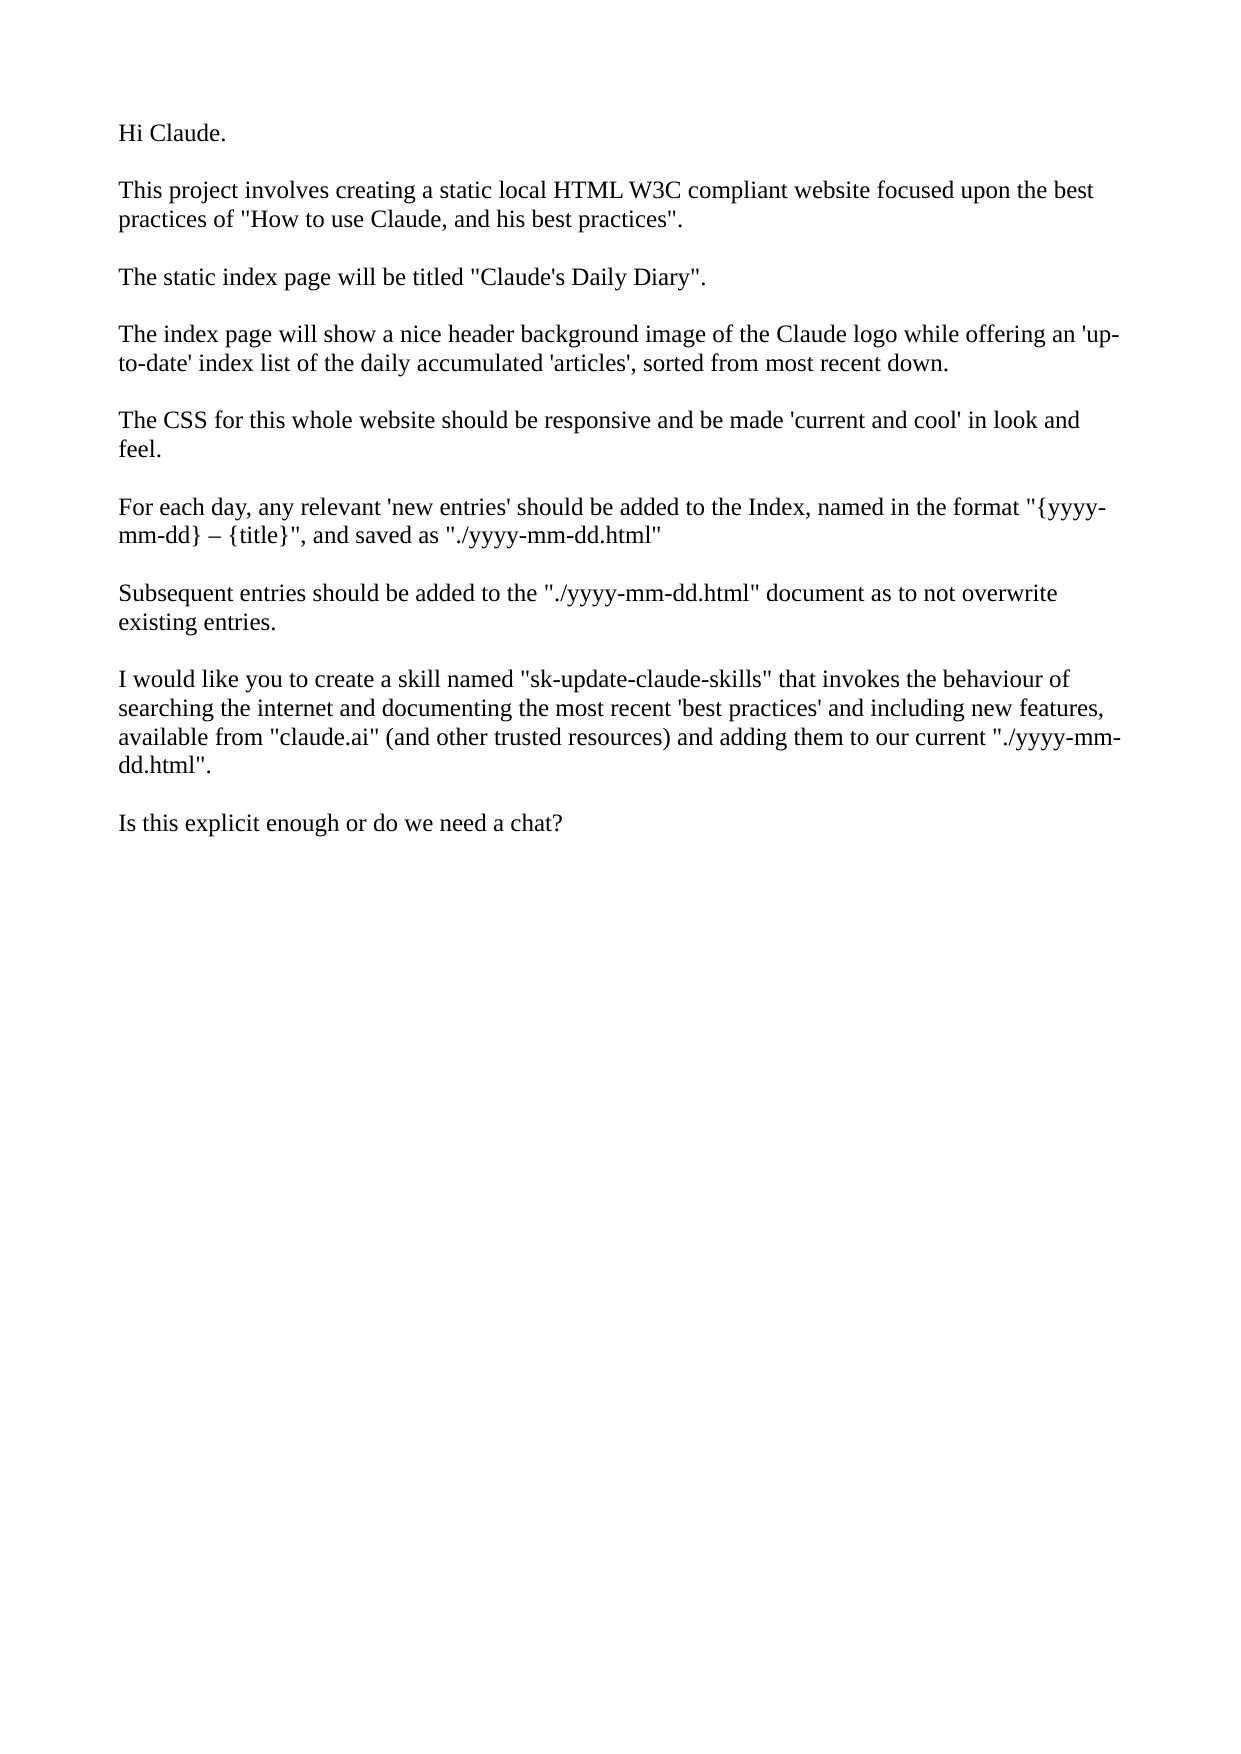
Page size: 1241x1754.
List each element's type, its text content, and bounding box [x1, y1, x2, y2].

text I would like you to create a skill named "sk-update-claude-skills" that invokes the behaviour of searching the internet and documenting the most recent 'best practices' and including new features, available from "claude.ai" (and other trusted resources) and adding them to our current "./yyyy-mm-dd.html". [118, 664, 1122, 779]
text The static index page will be titled "Claude's Daily Diary". [118, 262, 1122, 291]
text Is this explicit enough or do we need a chat? [118, 808, 1122, 837]
text Hi Claude. [118, 118, 1122, 147]
text The CSS for this whole website should be responsive and be made 'current and cool' in look and feel. [118, 406, 1122, 463]
text For each day, any relevant 'new entries' should be added to the Index, named in the format "{yyyy-mm-dd} – {title}", and saved as "./yyyy-mm-dd.html" [118, 492, 1122, 549]
text This project involves creating a static local HTML W3C compliant website focused upon the best practices of "How to use Claude, and his best practices". [118, 176, 1122, 233]
text The index page will show a nice header background image of the Claude logo while offering an 'up-to-date' index list of the daily accumulated 'articles', sorted from most recent down. [118, 319, 1122, 377]
text Subsequent entries should be added to the "./yyyy-mm-dd.html" document as to not overwrite existing entries. [118, 578, 1122, 636]
